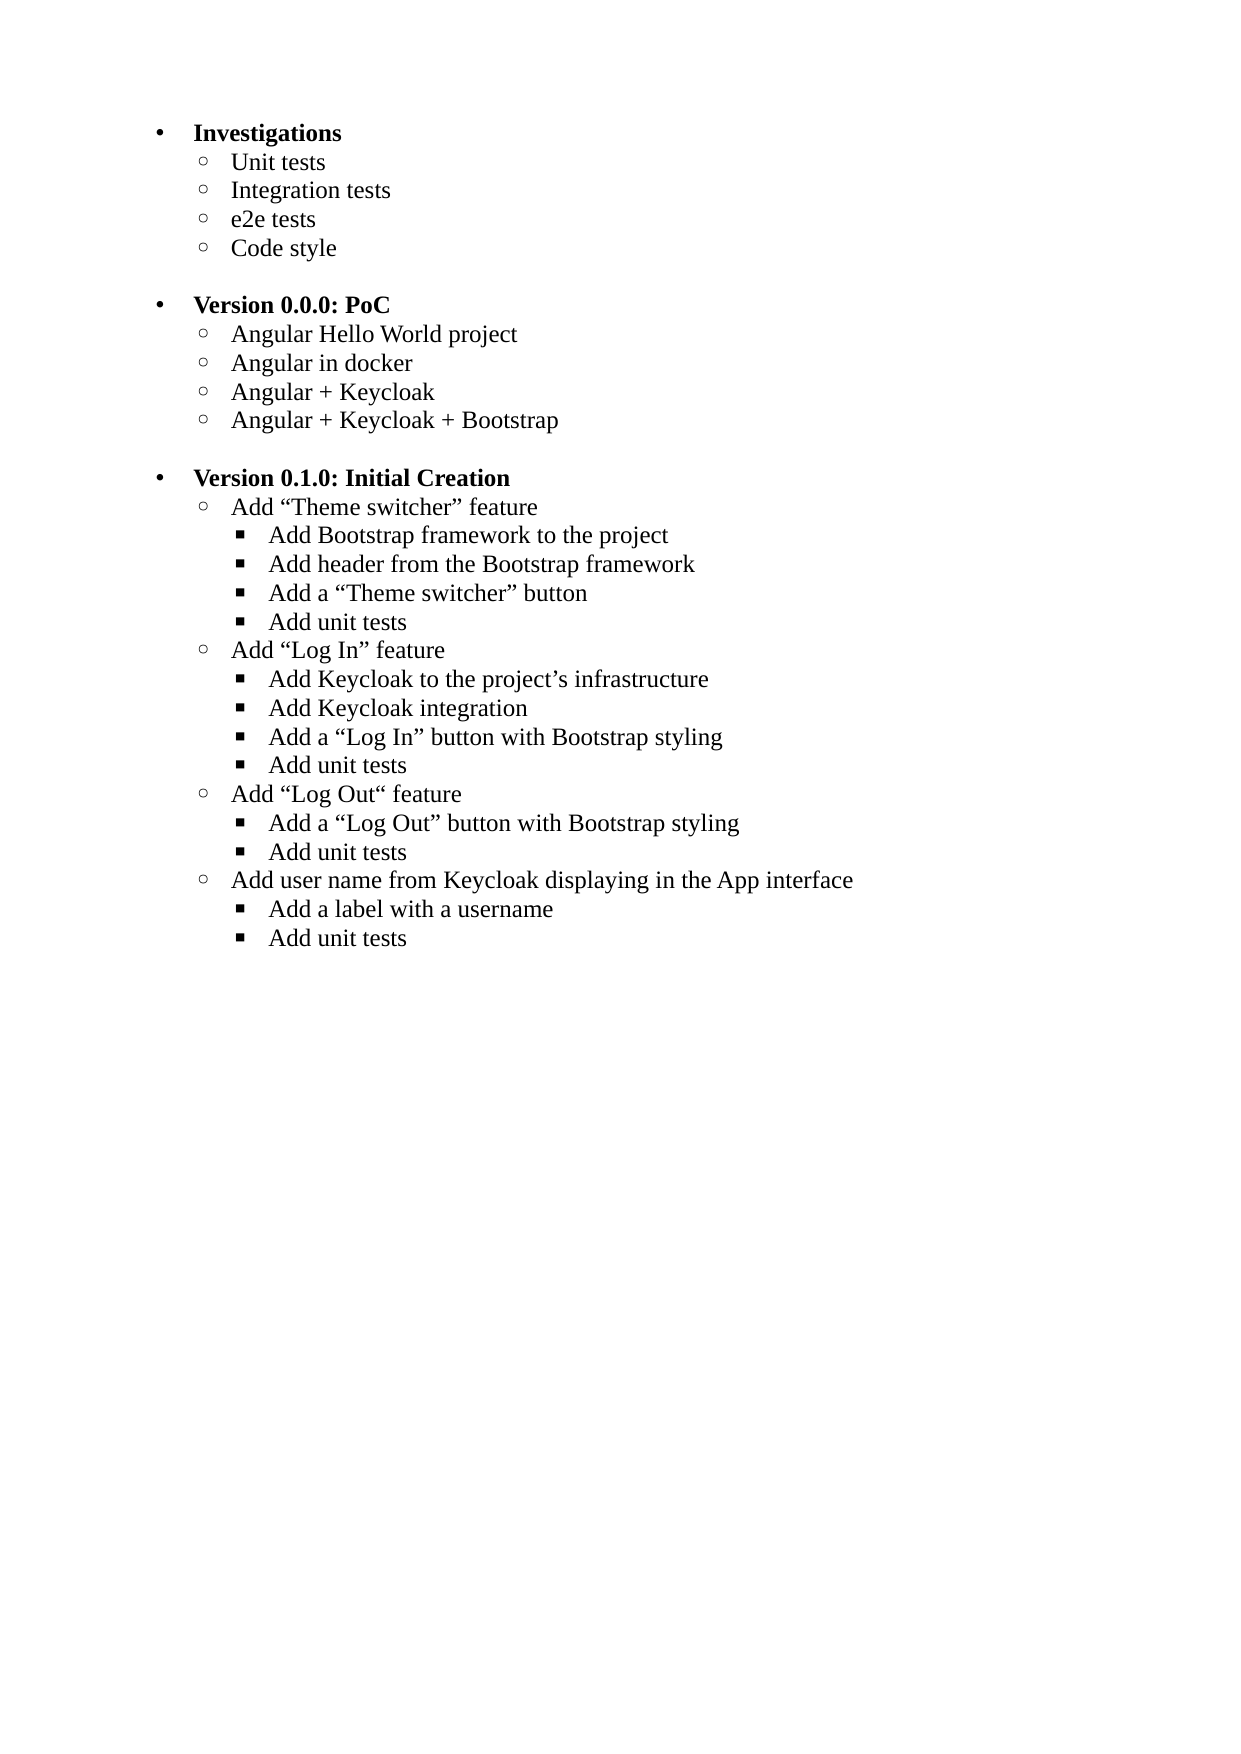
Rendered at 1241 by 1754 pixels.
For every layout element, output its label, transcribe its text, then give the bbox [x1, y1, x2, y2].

list Add Keycloak integration [231, 693, 1122, 722]
list Angular + Keycloak [193, 377, 1122, 406]
list Add unit tests [231, 923, 1122, 952]
list Unit tests [193, 147, 1122, 176]
list Add unit tests [231, 607, 1122, 636]
list Add a label with a username [231, 894, 1122, 923]
list Add user name from Keycloak displaying in the App interface [193, 866, 1122, 894]
list Code style [193, 233, 1122, 291]
list Add “Theme switcher” feature [193, 492, 1122, 521]
list Add a “Log In” button with Bootstrap styling [231, 722, 1122, 751]
list Add “Log In” feature [193, 636, 1122, 664]
list Add a “Log Out” button with Bootstrap styling [231, 808, 1122, 837]
list Add unit tests [231, 837, 1122, 866]
list Angular in docker [193, 348, 1122, 377]
list Angular + Keycloak + Bootstrap [193, 406, 1122, 463]
list Add Bootstrap framework to the project [231, 521, 1122, 549]
list Add Keycloak to the project’s infrastructure [231, 664, 1122, 693]
list Version 0.1.0: Initial Creation [156, 463, 1122, 492]
list Version 0.0.0: PoC [156, 291, 1122, 319]
list Add header from the Bootstrap framework [231, 549, 1122, 578]
list Add a “Theme switcher” button [231, 578, 1122, 607]
list Angular Hello World project [193, 319, 1122, 348]
list Add unit tests [231, 751, 1122, 779]
list Integration tests [193, 176, 1122, 204]
list Add “Log Out“ feature [193, 779, 1122, 808]
list e2e tests [193, 204, 1122, 233]
list Investigations [156, 118, 1122, 147]
